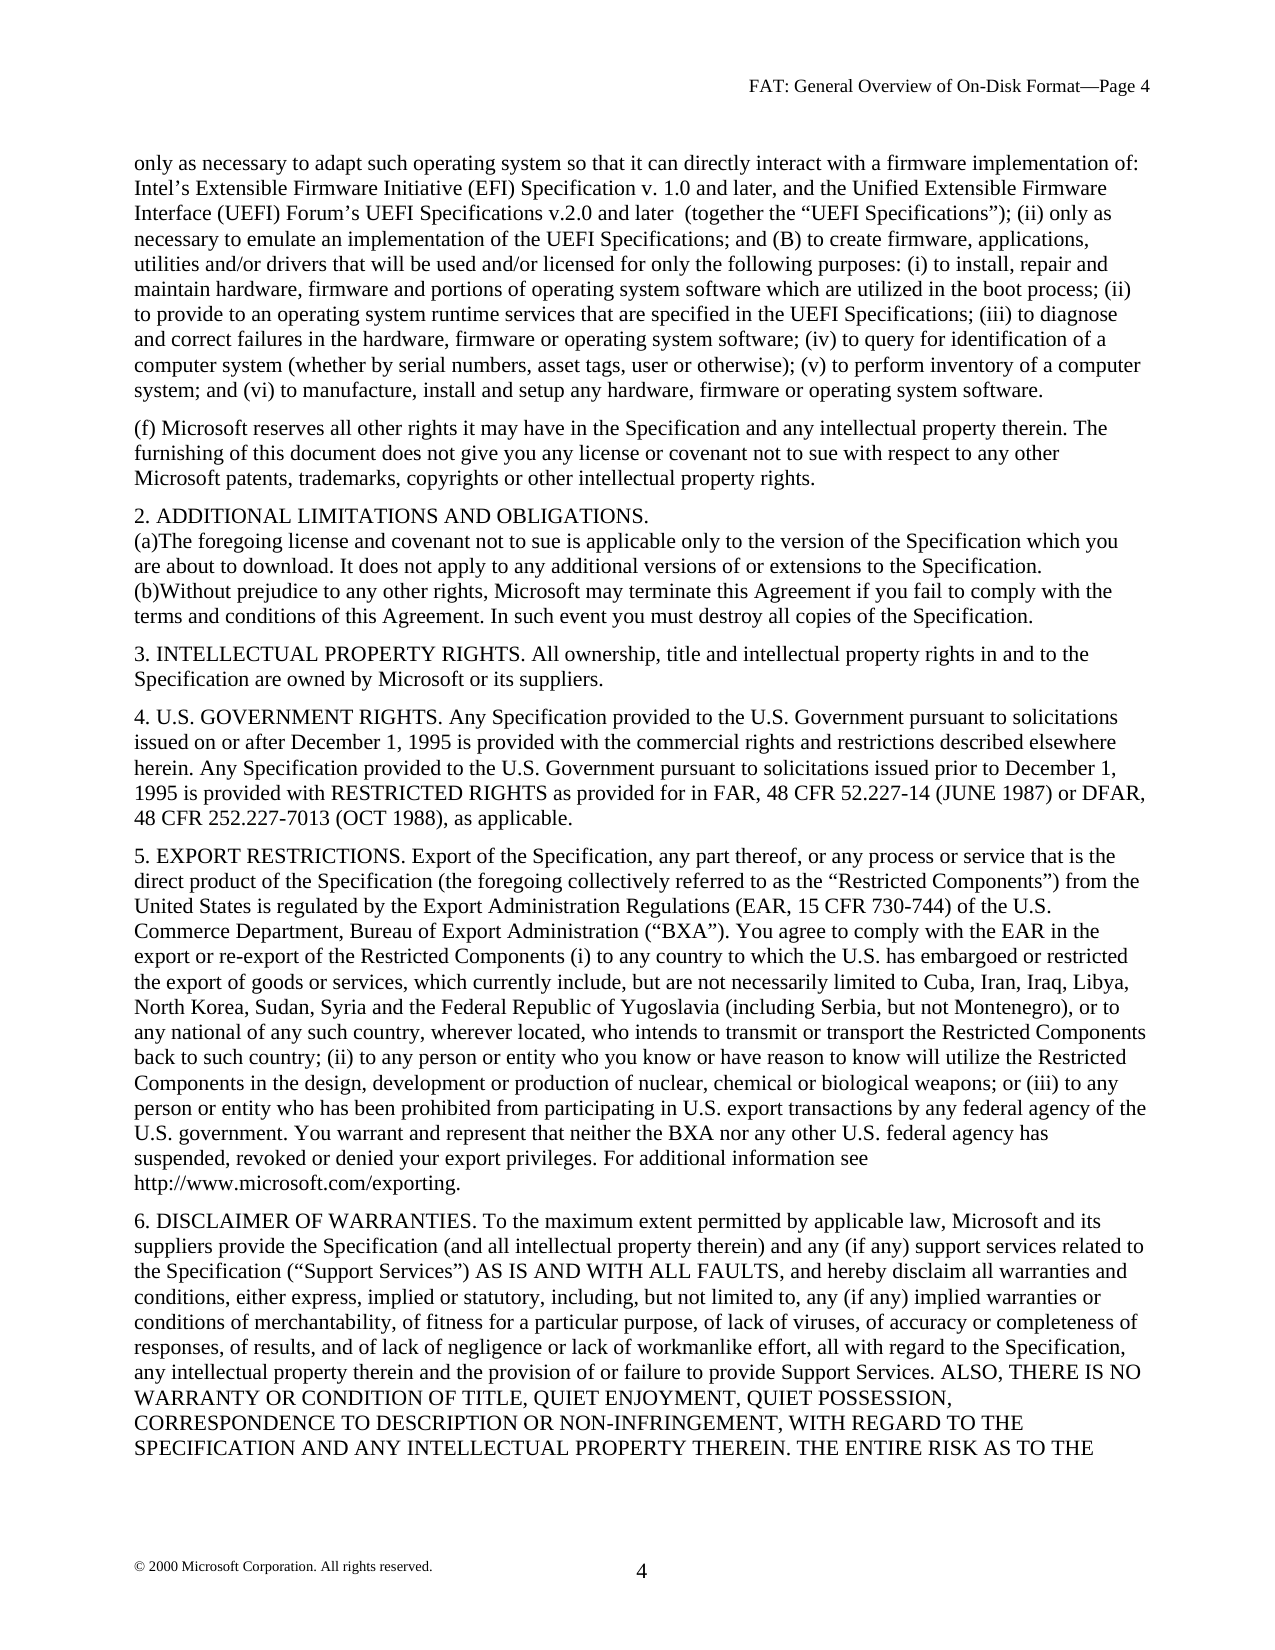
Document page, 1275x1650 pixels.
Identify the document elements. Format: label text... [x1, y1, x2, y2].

text 2. ADDITIONAL LIMITATIONS AND OBLIGATIONS. (a)The foregoing license and covenant not to sue is applicable only to the version of the Specification which you are about to download. It does not apply to any additional versions of or extensions to the Specification. (b)Without prejudice to any other rights, Microsoft may terminate this Agreement if you fail to comply with the terms and conditions of this Agreement. In such event you must destroy all copies of the Specification. [134, 503, 1149, 629]
text 3. INTELLECTUAL PROPERTY RIGHTS. All ownership, title and intellectual property rights in and to the Specification are owned by Microsoft or its suppliers. [134, 641, 1149, 692]
text 6. DISCLAIMER OF WARRANTIES. To the maximum extent permitted by applicable law, Microsoft and its suppliers provide the Specification (and all intellectual property therein) and any (if any) support services related to the Specification (“Support Services”) AS IS AND WITH ALL FAULTS, and hereby disclaim all warranties and conditions, either express, implied or statutory, including, but not limited to, any (if any) implied warranties or conditions of merchantability, of fitness for a particular purpose, of lack of viruses, of accuracy or completeness of responses, of results, and of lack of negligence or lack of workmanlike effort, all with regard to the Specification, any intellectual property therein and the provision of or failure to provide Support Services. ALSO, THERE IS NO WARRANTY OR CONDITION OF TITLE, QUIET ENJOYMENT, QUIET POSSESSION, CORRESPONDENCE TO DESCRIPTION OR NON-INFRINGEMENT, WITH REGARD TO THE SPECIFICATION AND ANY INTELLECTUAL PROPERTY THEREIN. THE ENTIRE RISK AS TO THE [134, 1208, 1149, 1460]
text 5. EXPORT RESTRICTIONS. Export of the Specification, any part thereof, or any process or service that is the direct product of the Specification (the foregoing collectively referred to as the “Restricted Components”) from the United States is regulated by the Export Administration Regulations (EAR, 15 CFR 730-744) of the U.S. Commerce Department, Bureau of Export Administration (“BXA”). You agree to comply with the EAR in the export or re-export of the Restricted Components (i) to any country to which the U.S. has embargoed or restricted the export of goods or services, which currently include, but are not necessarily limited to Cuba, Iran, Iraq, Libya, North Korea, Sudan, Syria and the Federal Republic of Yugoslavia (including Serbia, but not Montenegro), or to any national of any such country, wherever located, who intends to transmit or transport the Restricted Components back to such country; (ii) to any person or entity who you know or have reason to know will utilize the Restricted Components in the design, development or production of nuclear, chemical or biological weapons; or (iii) to any person or entity who has been prohibited from participating in U.S. export transactions by any federal agency of the U.S. government. You warrant and represent that neither the BXA nor any other U.S. federal agency has suspended, revoked or denied your export privileges. For additional information see http://www.microsoft.com/exporting. [134, 843, 1149, 1196]
text (f) Microsoft reserves all other rights it may have in the Specification and any intellectual property therein. The furnishing of this document does not give you any license or covenant not to sue with respect to any other Microsoft patents, trademarks, copyrights or other intellectual property rights. [134, 414, 1149, 490]
text only as necessary to adapt such operating system so that it can directly interact with a firmware implementation of: Intel’s Extensible Firmware Initiative (EFI) Specification v. 1.0 and later, and the Unified Extensible Firmware Interface (UEFI) Forum’s UEFI Specifications v.2.0 and later (together the “UEFI Specifications”); (ii) only as necessary to emulate an implementation of the UEFI Specifications; and (B) to create firmware, applications, utilities and/or drivers that will be used and/or licensed for only the following purposes: (i) to install, repair and maintain hardware, firmware and portions of operating system software which are utilized in the boot process; (ii) to provide to an operating system runtime services that are specified in the UEFI Specifications; (iii) to diagnose and correct failures in the hardware, firmware or operating system software; (iv) to query for identification of a computer system (whether by serial numbers, asset tags, user or otherwise); (v) to perform inventory of a computer system; and (vi) to manufacture, install and setup any hardware, firmware or operating system software. [134, 150, 1149, 402]
text 4. U.S. GOVERNMENT RIGHTS. Any Specification provided to the U.S. Government pursuant to solicitations issued on or after December 1, 1995 is provided with the commercial rights and restrictions described elsewhere herein. Any Specification provided to the U.S. Government pursuant to solicitations issued prior to December 1, 1995 is provided with RESTRICTED RIGHTS as provided for in FAR, 48 CFR 52.227-14 (JUNE 1987) or DFAR, 48 CFR 252.227-7013 (OCT 1988), as applicable. [134, 704, 1149, 830]
